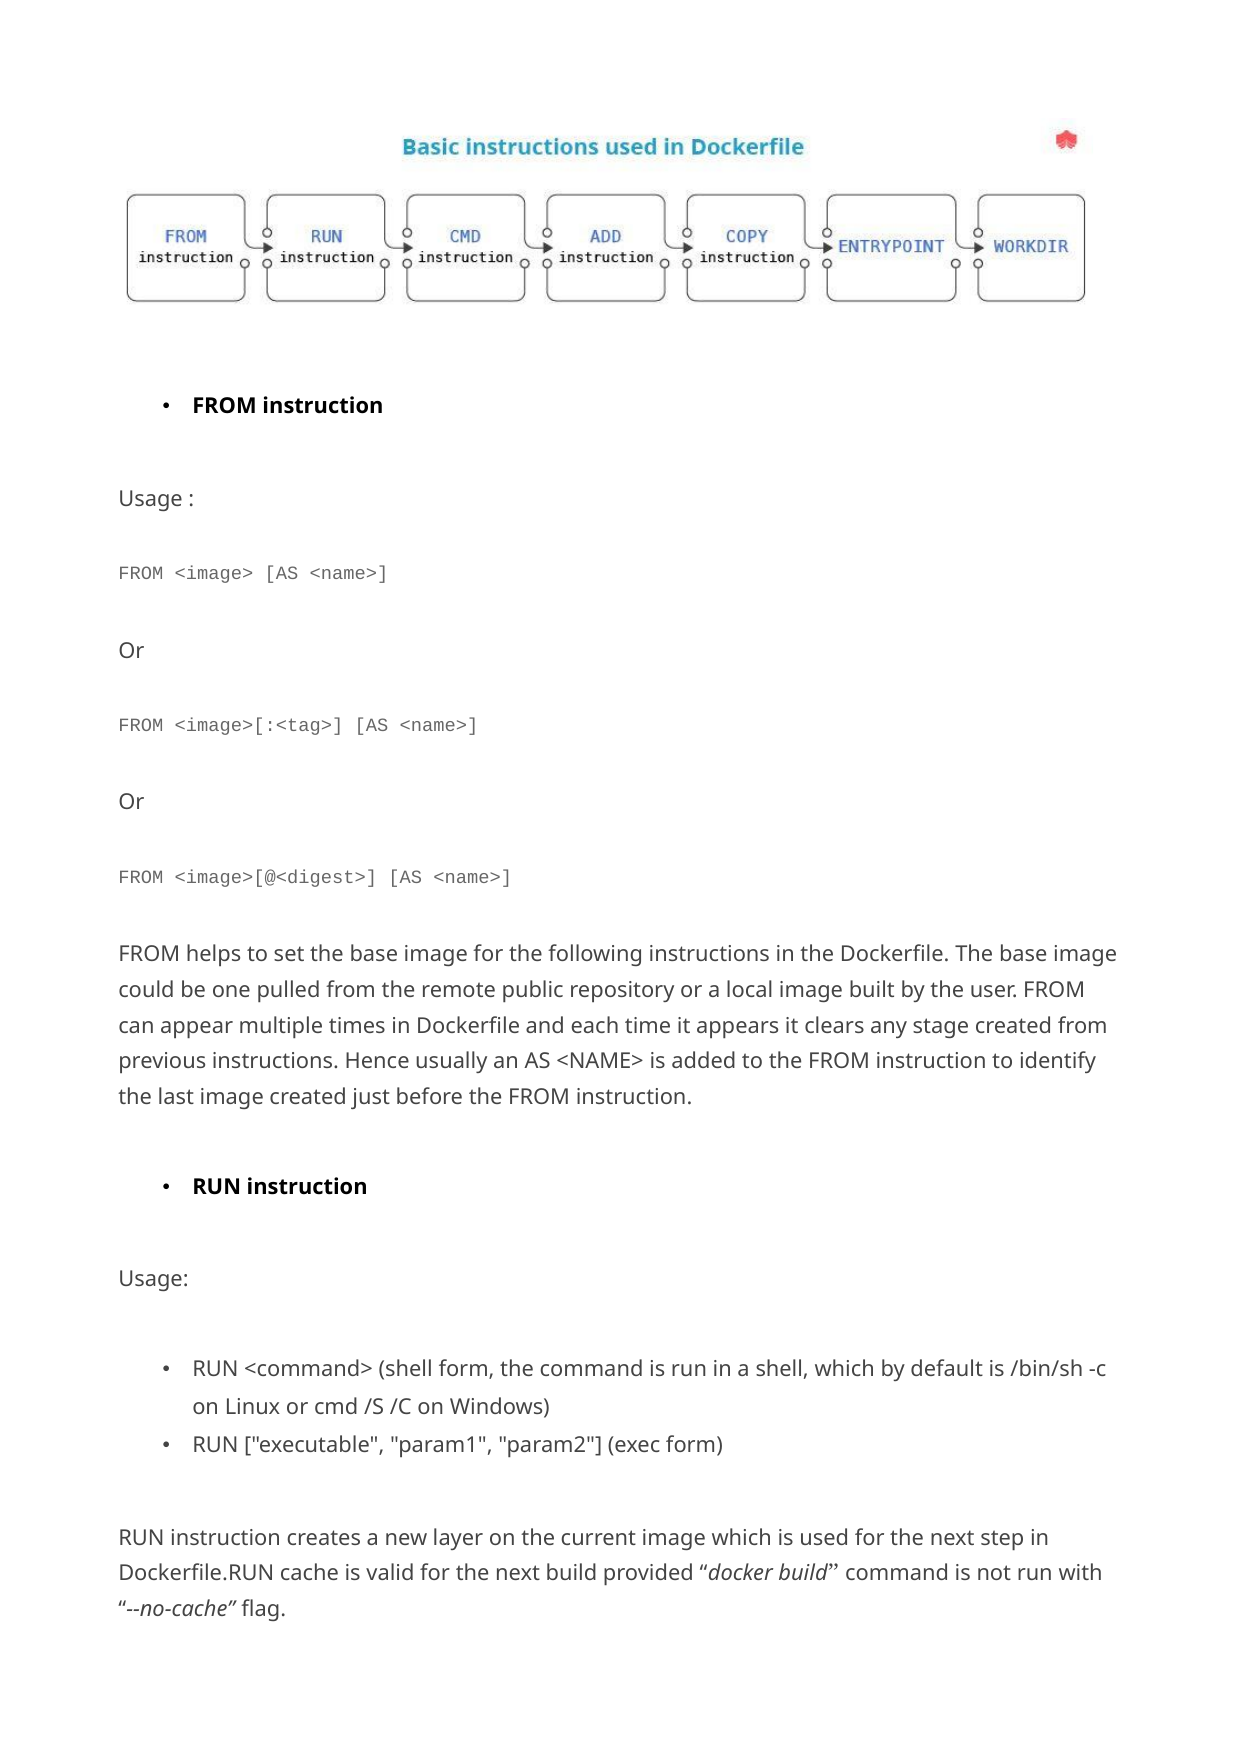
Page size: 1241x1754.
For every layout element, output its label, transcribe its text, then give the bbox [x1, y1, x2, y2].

list RUN instruction [162, 1171, 1122, 1201]
text Usage: [118, 1263, 1122, 1293]
text Or [118, 634, 1122, 664]
text Usage : [118, 483, 1122, 513]
list RUN <command> (shell form, the command is run in a shell, which by default is /bin/sh -c on Linux or cmd /S /C on Windows) [162, 1353, 1122, 1421]
text FROM helps to set the base image for the following instructions in the Dockerfile. The base image could be one pulled from the remote public repository or a local image built by the user. FROM can appear multiple times in Dockerfile and each time it appears it clears any stage created from previous instructions. Hence usually an AS <NAME> is added to the FROM instruction to identify the last image created just before the FROM instruction. [118, 938, 1122, 1111]
text FROM <image>[@<digest>] [AS <name>] [118, 867, 1122, 889]
text RUN instruction creates a new layer on the current image which is used for the next step in Dockerfile.RUN cache is valid for the next build provided “docker build” command is not run with “--no-cache” flag. [118, 1522, 1122, 1623]
list FROM instruction [162, 391, 1122, 420]
text Or [118, 786, 1122, 816]
list RUN ["executable", "param1", "param2"] (exec form) [162, 1429, 1122, 1459]
text FROM <image> [AS <name>] [118, 564, 1122, 585]
text FROM <image>[:<tag>] [AS <name>] [118, 716, 1122, 737]
